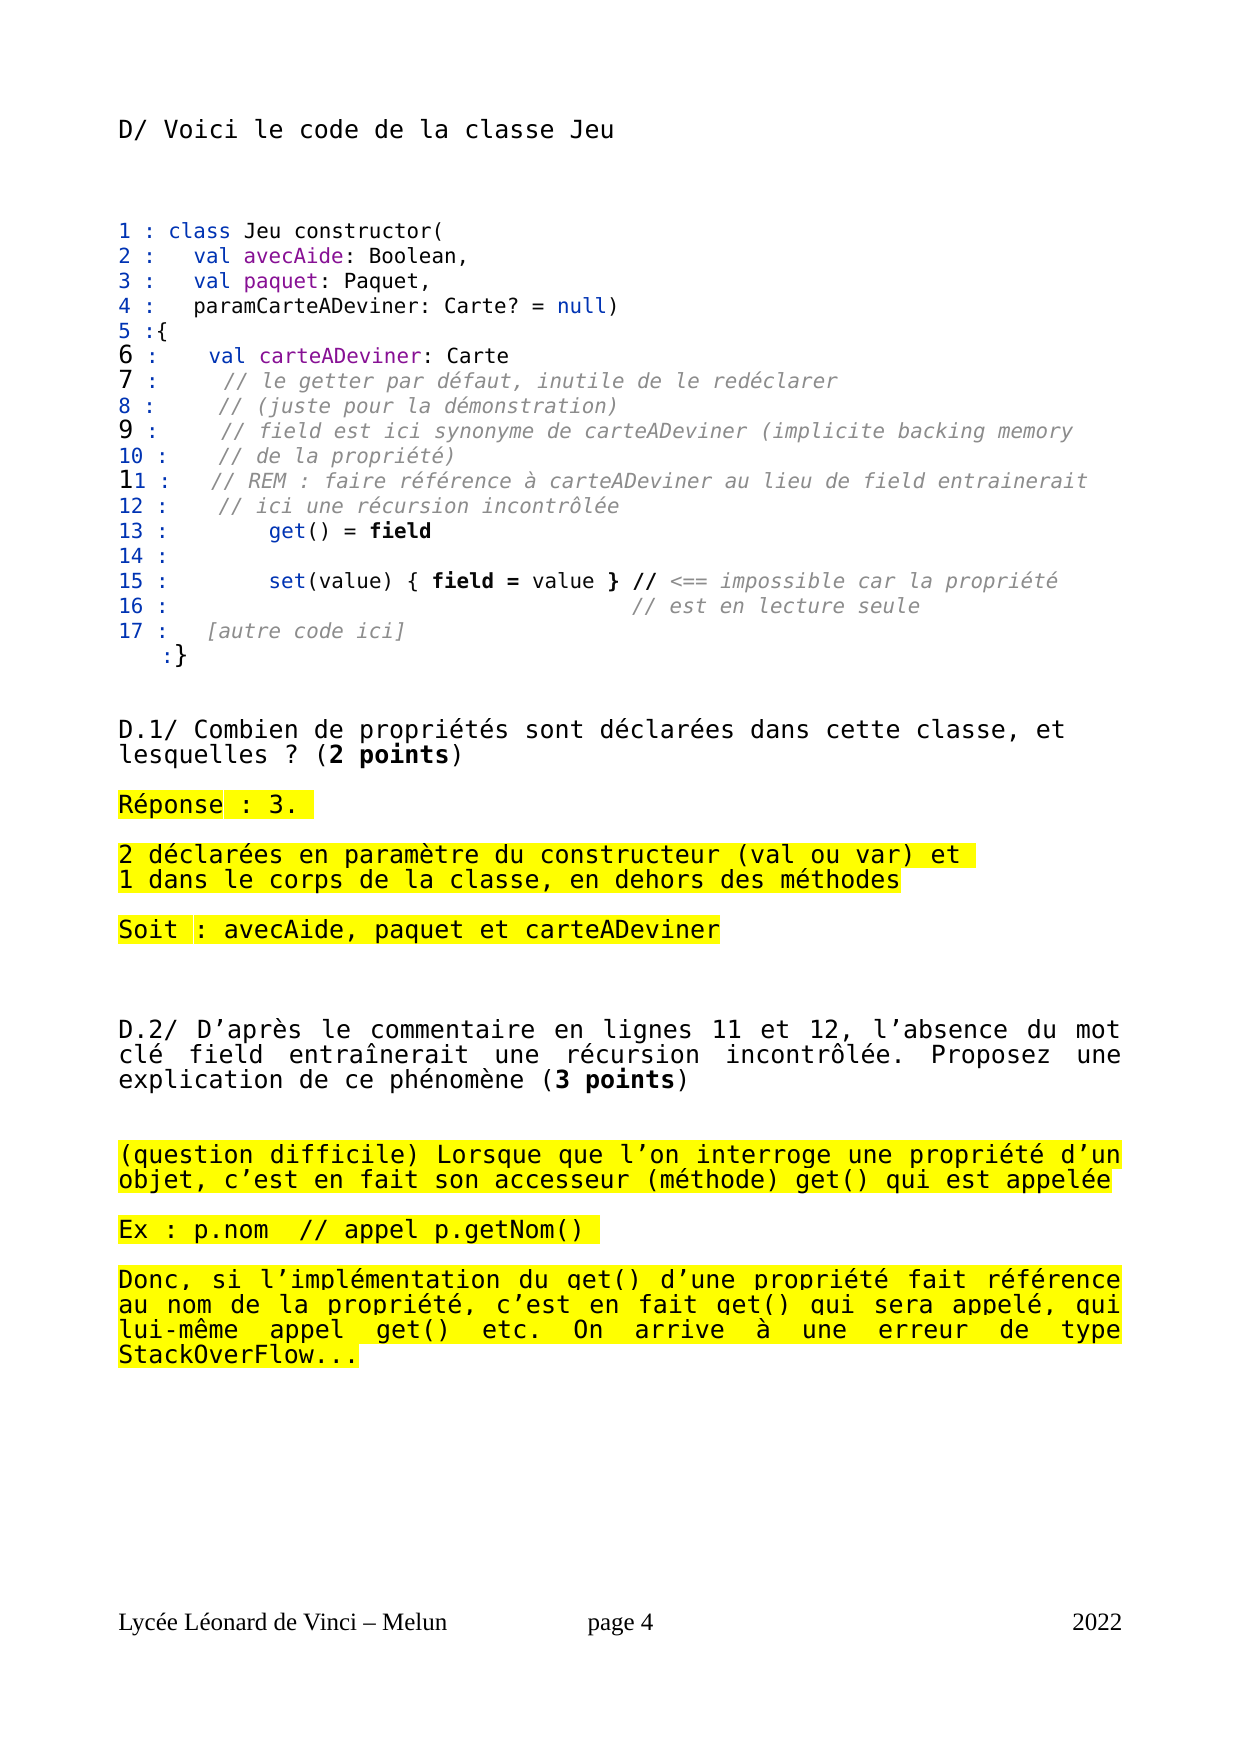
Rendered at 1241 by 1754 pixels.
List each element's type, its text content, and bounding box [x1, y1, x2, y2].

text 16 : // est en lecture seule [118, 593, 1122, 618]
text 8 : // (juste pour la démonstration) 9 : // field est ici synonyme de carteADeviner (implicite backing memory [118, 393, 1122, 443]
text (question difficile) Lorsque que l’on interroge une propriété d’un objet, c’est en fait son accesseur (méthode) get() qui est appelée [118, 1143, 1122, 1193]
text 17 : [autre code ici] :} [118, 618, 1122, 668]
text D/ Voici le code de la classe Jeu [118, 118, 1122, 143]
text D.1/ Combien de propriétés sont déclarées dans cette classe, et lesquelles ? (2 points) [118, 718, 1122, 768]
text 1 dans le corps de la classe, en dehors des méthodes [118, 868, 1122, 893]
text 15 : set(value) { field = value } // <== impossible car la propriété [118, 568, 1122, 593]
text 4 : paramCarteADeviner: Carte? = null) [118, 293, 1122, 318]
text 3 : val paquet: Paquet, [118, 268, 1122, 293]
text 5 :{ 6 : val carteADeviner: Carte 7 : // le getter par défaut, inutile de le redéclarer [118, 318, 1122, 393]
text 1 : class Jeu constructor( [118, 218, 1122, 243]
text 10 : // de la propriété) 11 : // REM : faire référence à carteADeviner au lieu de field entrainerait 12 : // ici une récursion incontrôlée 13 : get() = field [118, 443, 1122, 543]
text Ex : p.nom // appel p.getNom() [118, 1218, 1122, 1243]
text 2 : val avecAide: Boolean, [118, 243, 1122, 268]
text Soit : avecAide, paquet et carteADeviner [118, 918, 1122, 943]
text D.2/ D’après le commentaire en lignes 11 et 12, l’absence du mot clé field entraînerait une récursion incontrôlée. Proposez une explication de ce phénomène (3 points) [118, 1018, 1122, 1093]
text 2 déclarées en paramètre du constructeur (val ou var) et [118, 843, 1122, 868]
text Réponse : 3. [118, 793, 1122, 818]
text Donc, si l’implémentation du get() d’une propriété fait référence au nom de la propriété, c’est en fait get() qui sera appelé, qui lui-même appel get() etc. On arrive à une erreur de type StackOverFlow... [118, 1268, 1122, 1368]
text 14 : [118, 543, 1122, 568]
